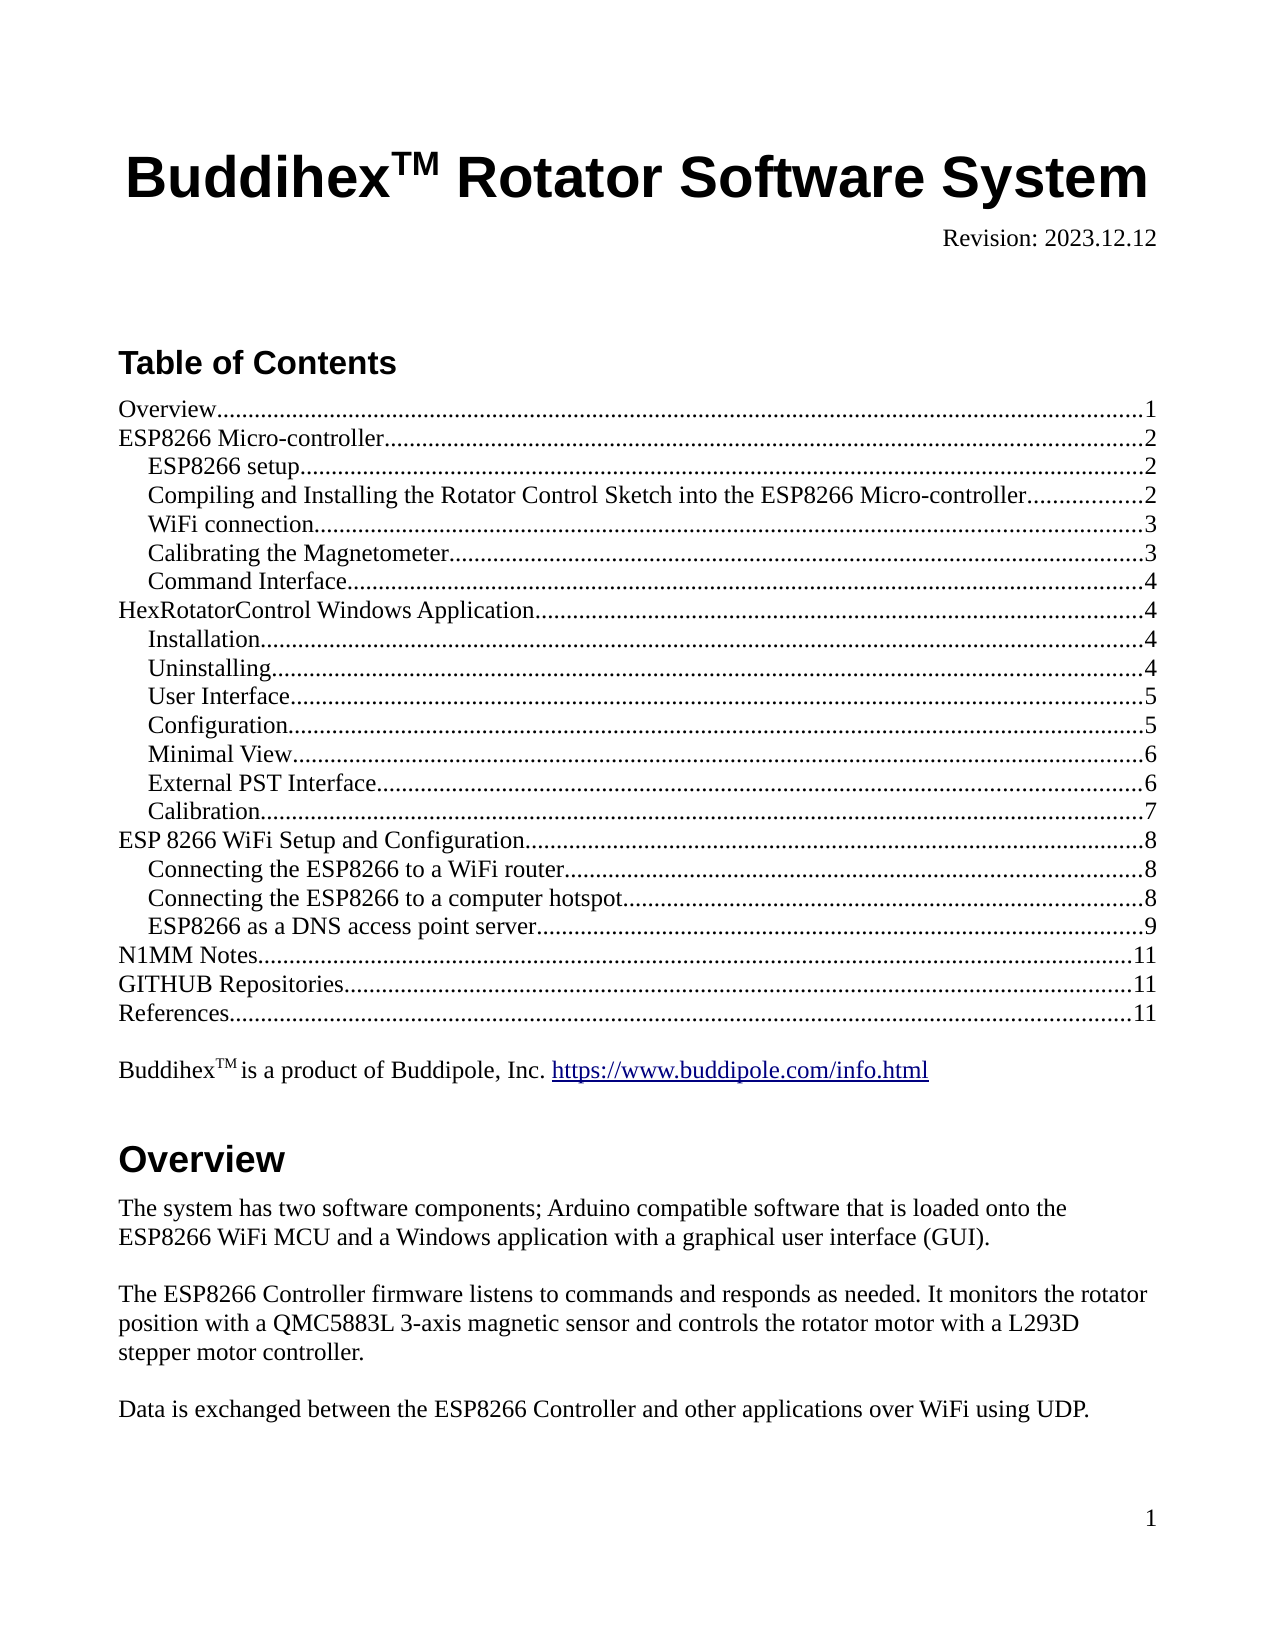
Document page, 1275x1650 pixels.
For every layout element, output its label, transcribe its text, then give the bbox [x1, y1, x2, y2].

subtitle Overview [118, 1138, 1157, 1181]
text ESP8266 as a DNS access point server 9 [148, 911, 1157, 940]
text ESP 8266 WiFi Setup and Configuration 8 [118, 825, 1157, 854]
text Command Interface 4 [148, 566, 1157, 595]
text Data is exchanged between the ESP8266 Controller and other applications over WiFi using UDP. [118, 1394, 1157, 1423]
text ESP8266 setup 2 [148, 451, 1157, 480]
text Connecting the ESP8266 to a WiFi router 8 [148, 854, 1157, 883]
text References 11 [118, 998, 1157, 1026]
text The system has two software components; Arduino compatible software that is loaded onto the ESP8266 WiFi MCU and a Windows application with a graphical user interface (GUI). [118, 1193, 1157, 1251]
subtitle Table of Contents [118, 343, 1157, 381]
text Compiling and Installing the Rotator Control Sketch into the ESP8266 Micro-controller 2 [148, 480, 1157, 509]
text Calibrating the Magnetometer 3 [148, 538, 1157, 566]
text Connecting the ESP8266 to a computer hotspot 8 [148, 883, 1157, 911]
text External PST Interface 6 [148, 768, 1157, 796]
text Minimal View 6 [148, 739, 1157, 768]
text Configuration 5 [148, 710, 1157, 739]
text GITHUB Repositories 11 [118, 969, 1157, 998]
title BuddihexTM Rotator Software System [118, 143, 1157, 210]
text WiFi connection 3 [148, 509, 1157, 538]
text Revision: 2023.12.12 [118, 223, 1157, 251]
text User Interface 5 [148, 681, 1157, 710]
text ESP8266 Micro-controller 2 [118, 423, 1157, 451]
text Calibration 7 [148, 796, 1157, 825]
text BuddihexTM is a product of Buddipole, Inc. https://www.buddipole.com/info.html [118, 1055, 1157, 1084]
text The ESP8266 Controller firmware listens to commands and responds as needed. It monitors the rotator position with a QMC5883L 3-axis magnetic sensor and controls the rotator motor with a L293D stepper motor controller. [118, 1279, 1157, 1366]
text Overview 1 [118, 394, 1157, 423]
text HexRotatorControl Windows Application 4 [118, 595, 1157, 624]
text Installation 4 [148, 624, 1157, 653]
text N1MM Notes 11 [118, 940, 1157, 969]
text Uninstalling 4 [148, 653, 1157, 681]
